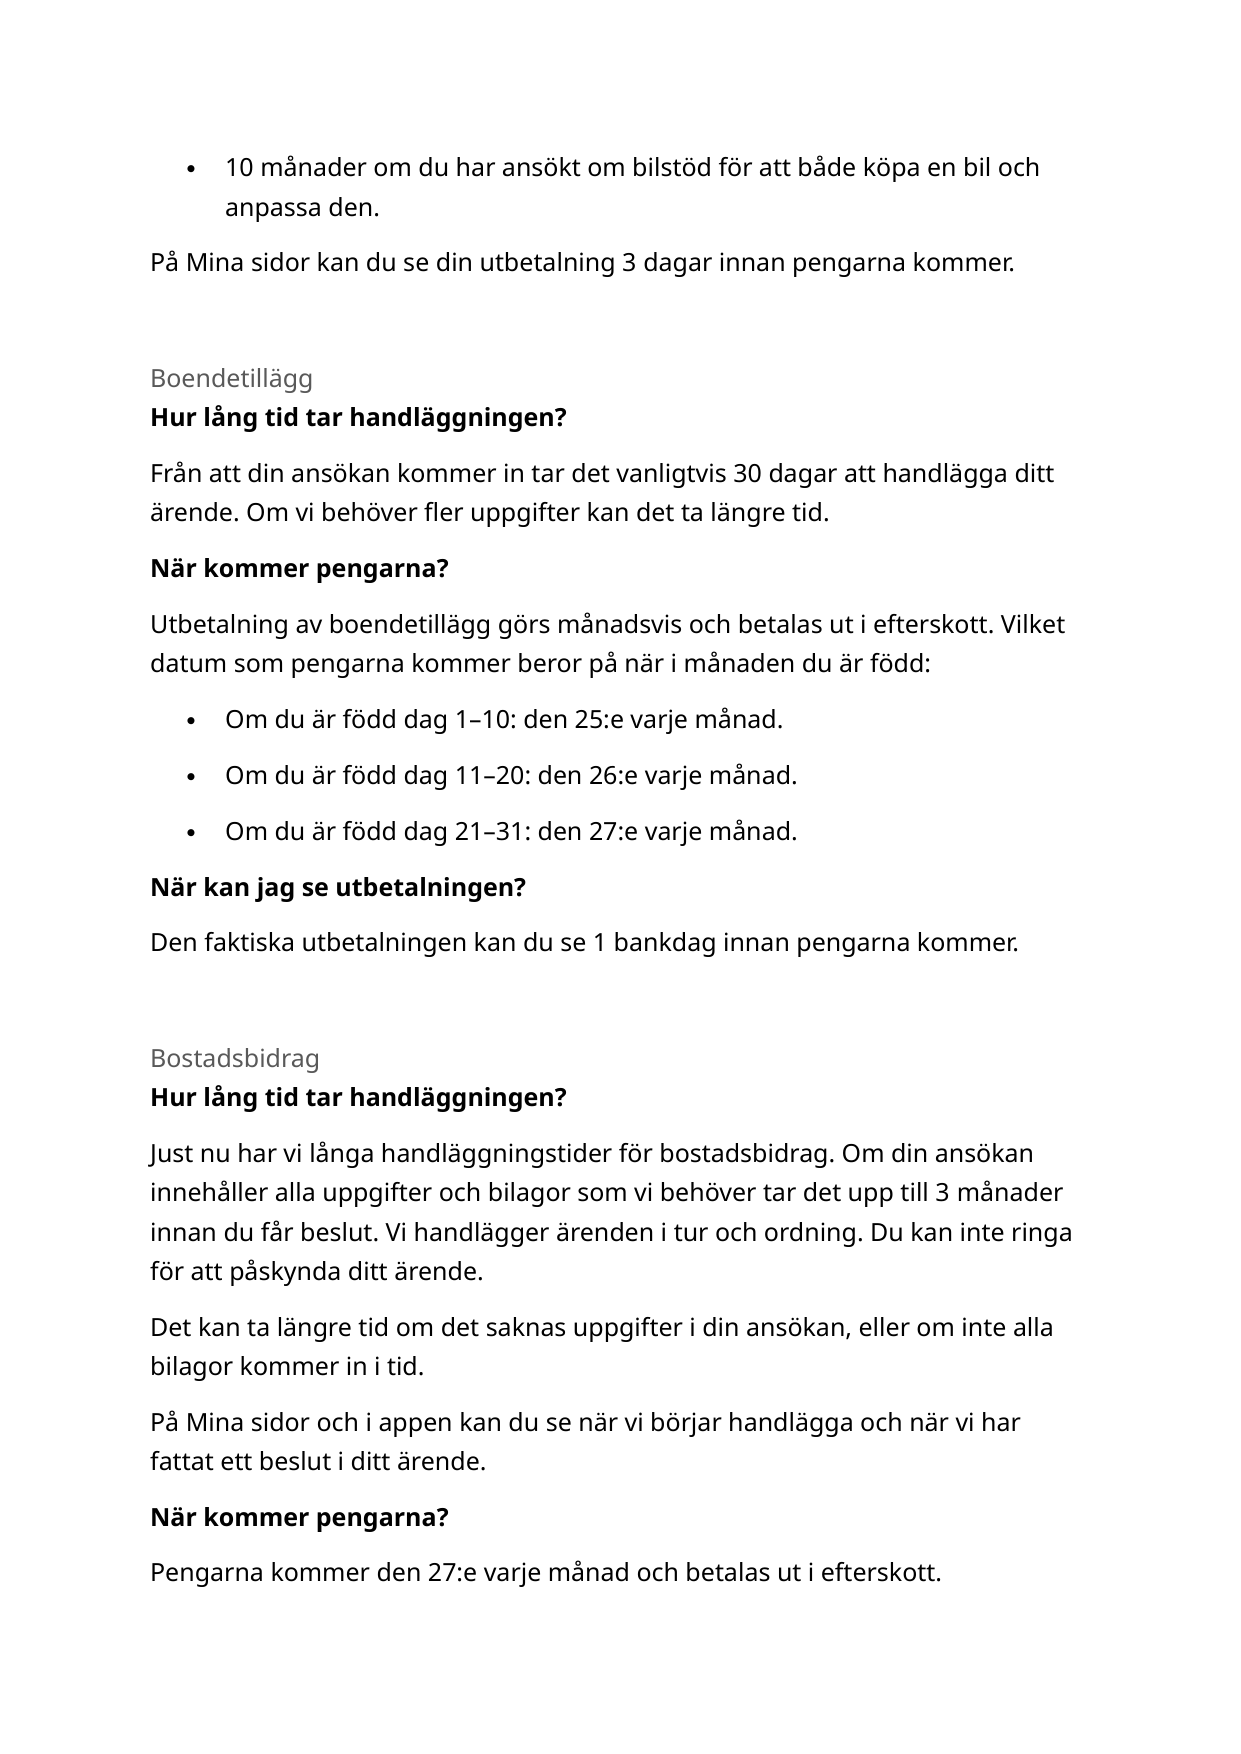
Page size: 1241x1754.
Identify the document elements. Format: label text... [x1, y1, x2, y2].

subtitle Boendetillägg [150, 361, 1090, 395]
text På Mina sidor och i appen kan du se när vi börjar handlägga och när vi har fattat ett beslut i ditt ärende. [150, 1404, 1090, 1477]
text Pengarna kommer den 27:e varje månad och betalas ut i efterskott. [150, 1555, 1090, 1589]
subtitle Bostadsbidrag [150, 1041, 1090, 1075]
text Hur lång tid tar handläggningen? [150, 400, 1090, 434]
text När kan jag se utbetalningen? [150, 869, 1090, 903]
text På Mina sidor kan du se din utbetalning 3 dagar innan pengarna kommer. [150, 245, 1090, 279]
text När kommer pengarna? [150, 551, 1090, 585]
text Den faktiska utbetalningen kan du se 1 bankdag innan pengarna kommer. [150, 925, 1090, 959]
text Just nu har vi långa handläggningstider för bostadsbidrag. Om din ansökan innehåller alla uppgifter och bilagor som vi behöver tar det upp till 3 månader innan du får beslut. Vi handlägger ärenden i tur och ordning. Du kan inte ringa för att påskynda ditt ärende. [150, 1136, 1090, 1287]
text Det kan ta längre tid om det saknas uppgifter i din ansökan, eller om inte alla bilagor kommer in i tid. [150, 1309, 1090, 1382]
list Om du är född dag 11–20: den 26:e varje månad. [187, 757, 1090, 792]
list Om du är född dag 1–10: den 25:e varje månad. [187, 702, 1090, 736]
list 10 månader om du har ansökt om bilstöd för att både köpa en bil och anpassa den. [187, 150, 1090, 223]
text Hur lång tid tar handläggningen? [150, 1080, 1090, 1114]
list Om du är född dag 21–31: den 27:e varje månad. [187, 813, 1090, 847]
text När kommer pengarna? [150, 1499, 1090, 1533]
text Utbetalning av boendetillägg görs månadsvis och betalas ut i efterskott. Vilket datum som pengarna kommer beror på när i månaden du är född: [150, 607, 1090, 680]
text Från att din ansökan kommer in tar det vanligtvis 30 dagar att handlägga ditt ärende. Om vi behöver fler uppgifter kan det ta längre tid. [150, 456, 1090, 529]
